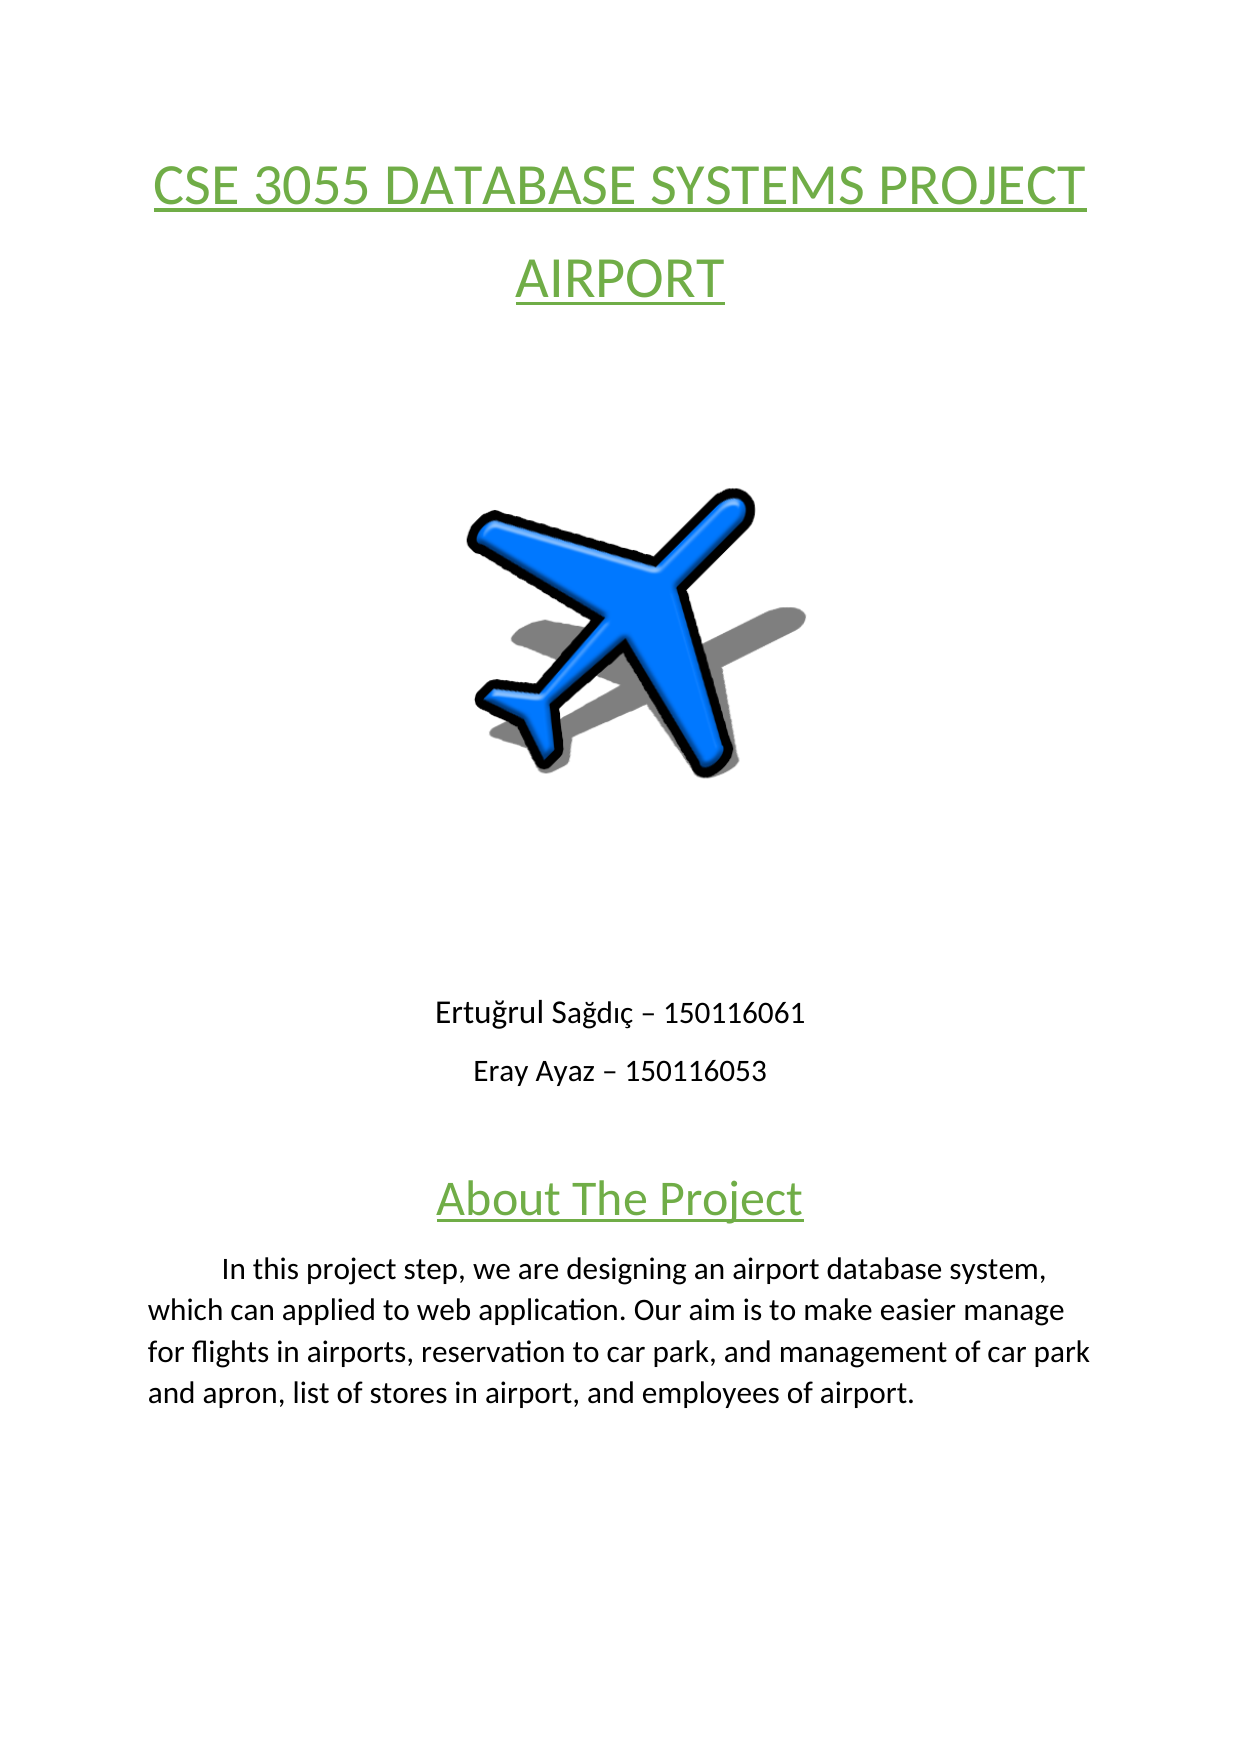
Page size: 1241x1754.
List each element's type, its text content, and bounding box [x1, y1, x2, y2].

text AIRPORT [148, 241, 1093, 312]
text Ertuğrul Sağdıç – 150116061 [148, 991, 1093, 1031]
picture [395, 428, 845, 879]
text About The Project [148, 1167, 1093, 1228]
text CSE 3055 DATABASE SYSTEMS PROJECT [148, 148, 1093, 219]
text Eray Ayaz – 150116053 [148, 1051, 1093, 1089]
text In this project step, we are designing an airport database system, which can applied to web application. Our aim is to make easier manage for flights in airports, reservation to car park, and management of car park and apron, list of stores in airport, and employees of airport. [148, 1249, 1093, 1411]
